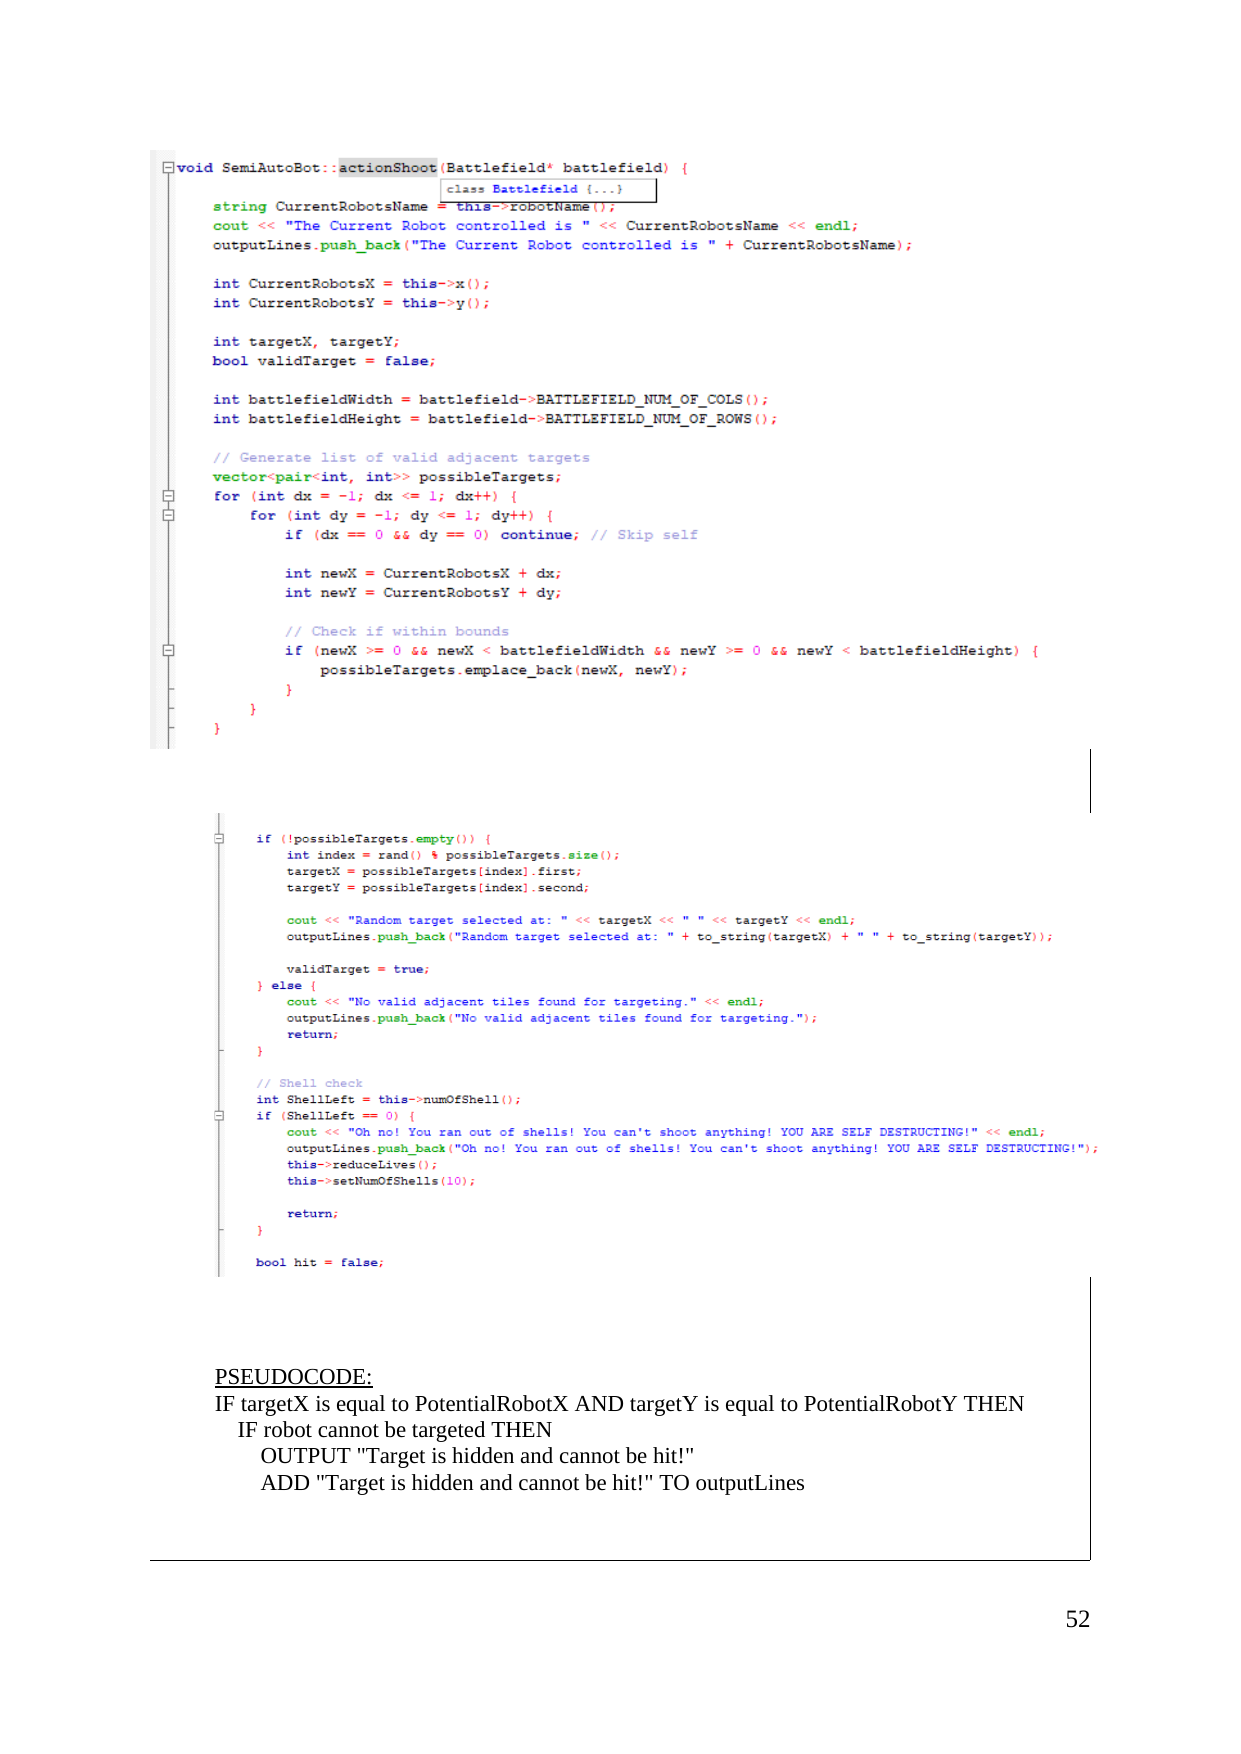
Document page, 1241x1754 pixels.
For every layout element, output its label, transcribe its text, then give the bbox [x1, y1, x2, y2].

text OUTPUT "Target is hidden and cannot be hit!" [150, 1442, 1090, 1469]
text ADD "Target is hidden and cannot be hit!" TO outputLines [150, 1469, 1090, 1560]
text IF targetX is equal to PotentialRobotX AND targetY is equal to PotentialRobotY THEN [150, 1390, 1090, 1416]
text PSEUDOCODE: [150, 1363, 1090, 1390]
text IF robot cannot be targeted THEN [150, 1416, 1090, 1442]
